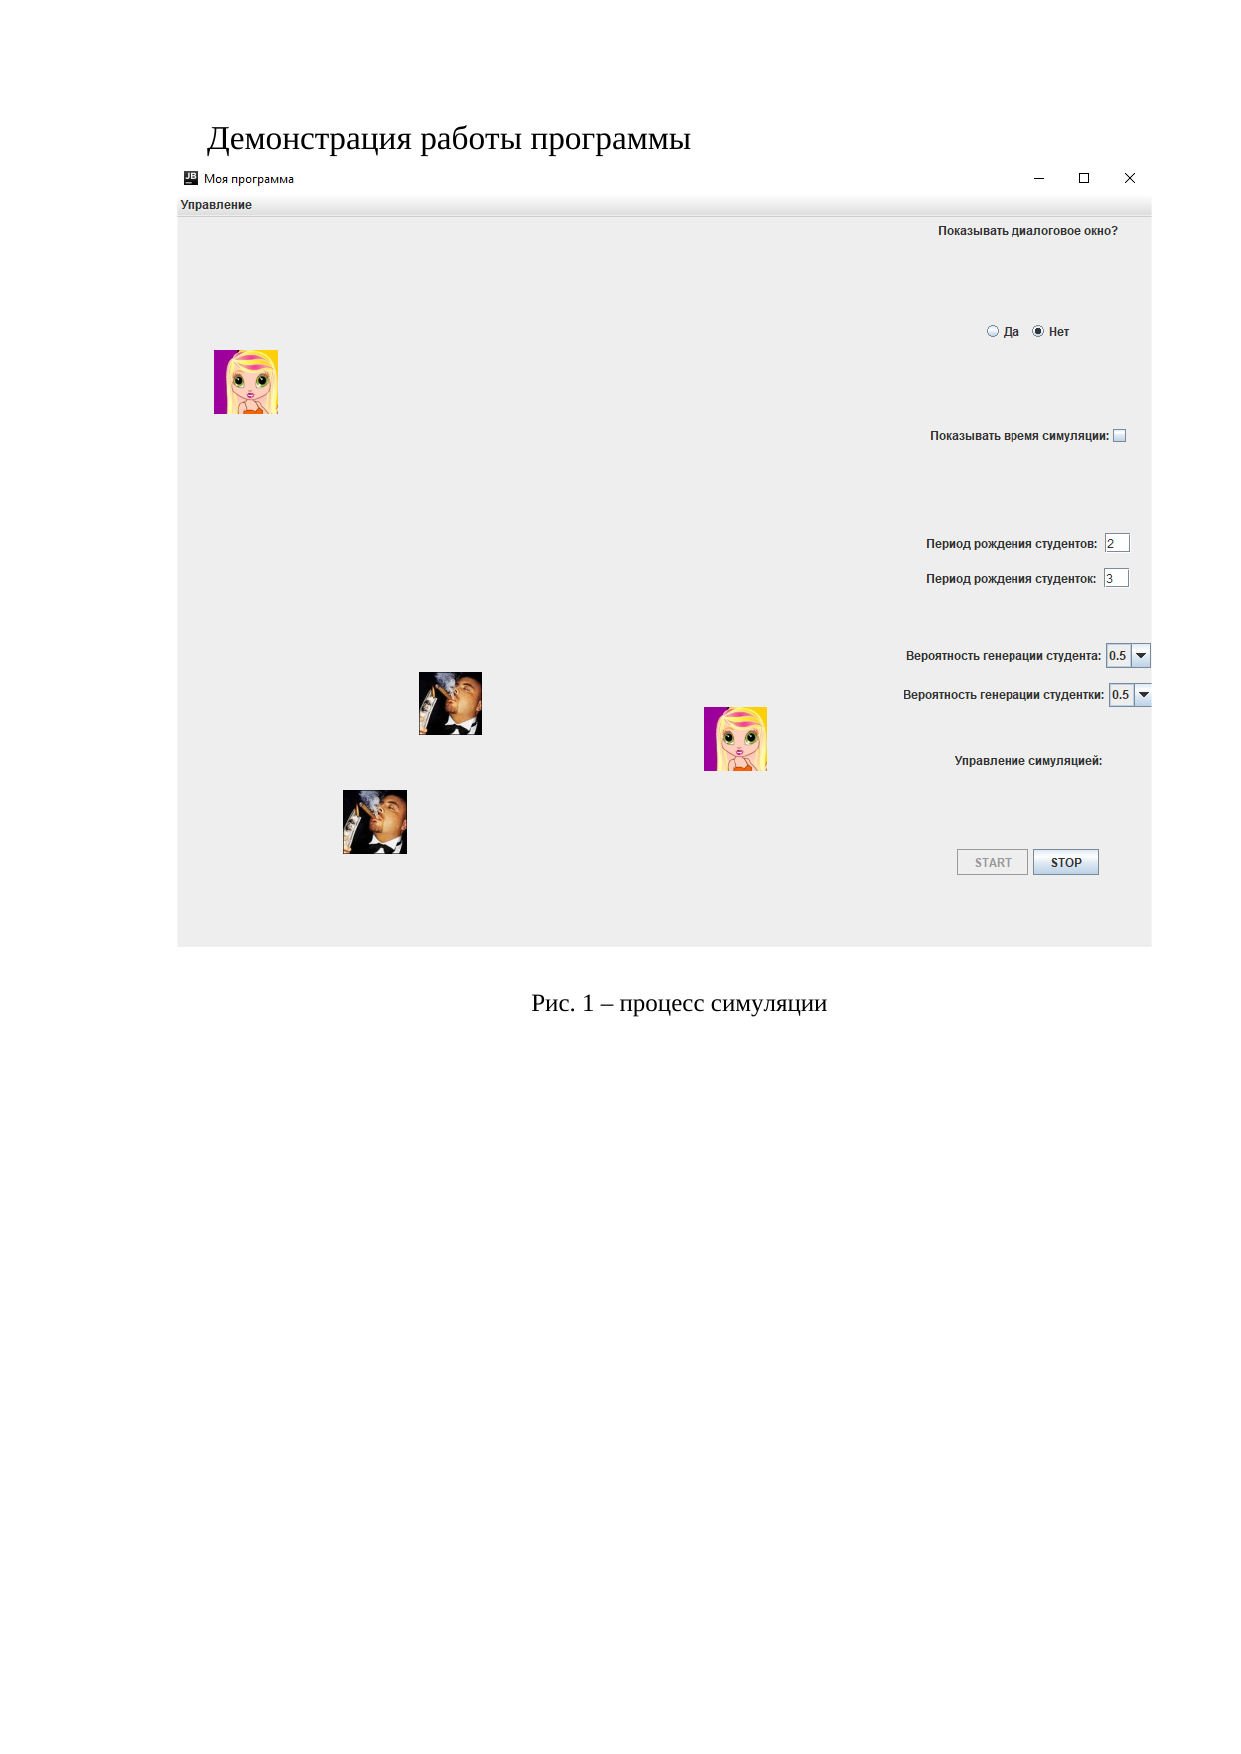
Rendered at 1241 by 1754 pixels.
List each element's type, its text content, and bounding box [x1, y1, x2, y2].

text Рис. 1 – процесс симуляции [177, 988, 1152, 1017]
text Демонстрация работы программы [177, 118, 1152, 156]
